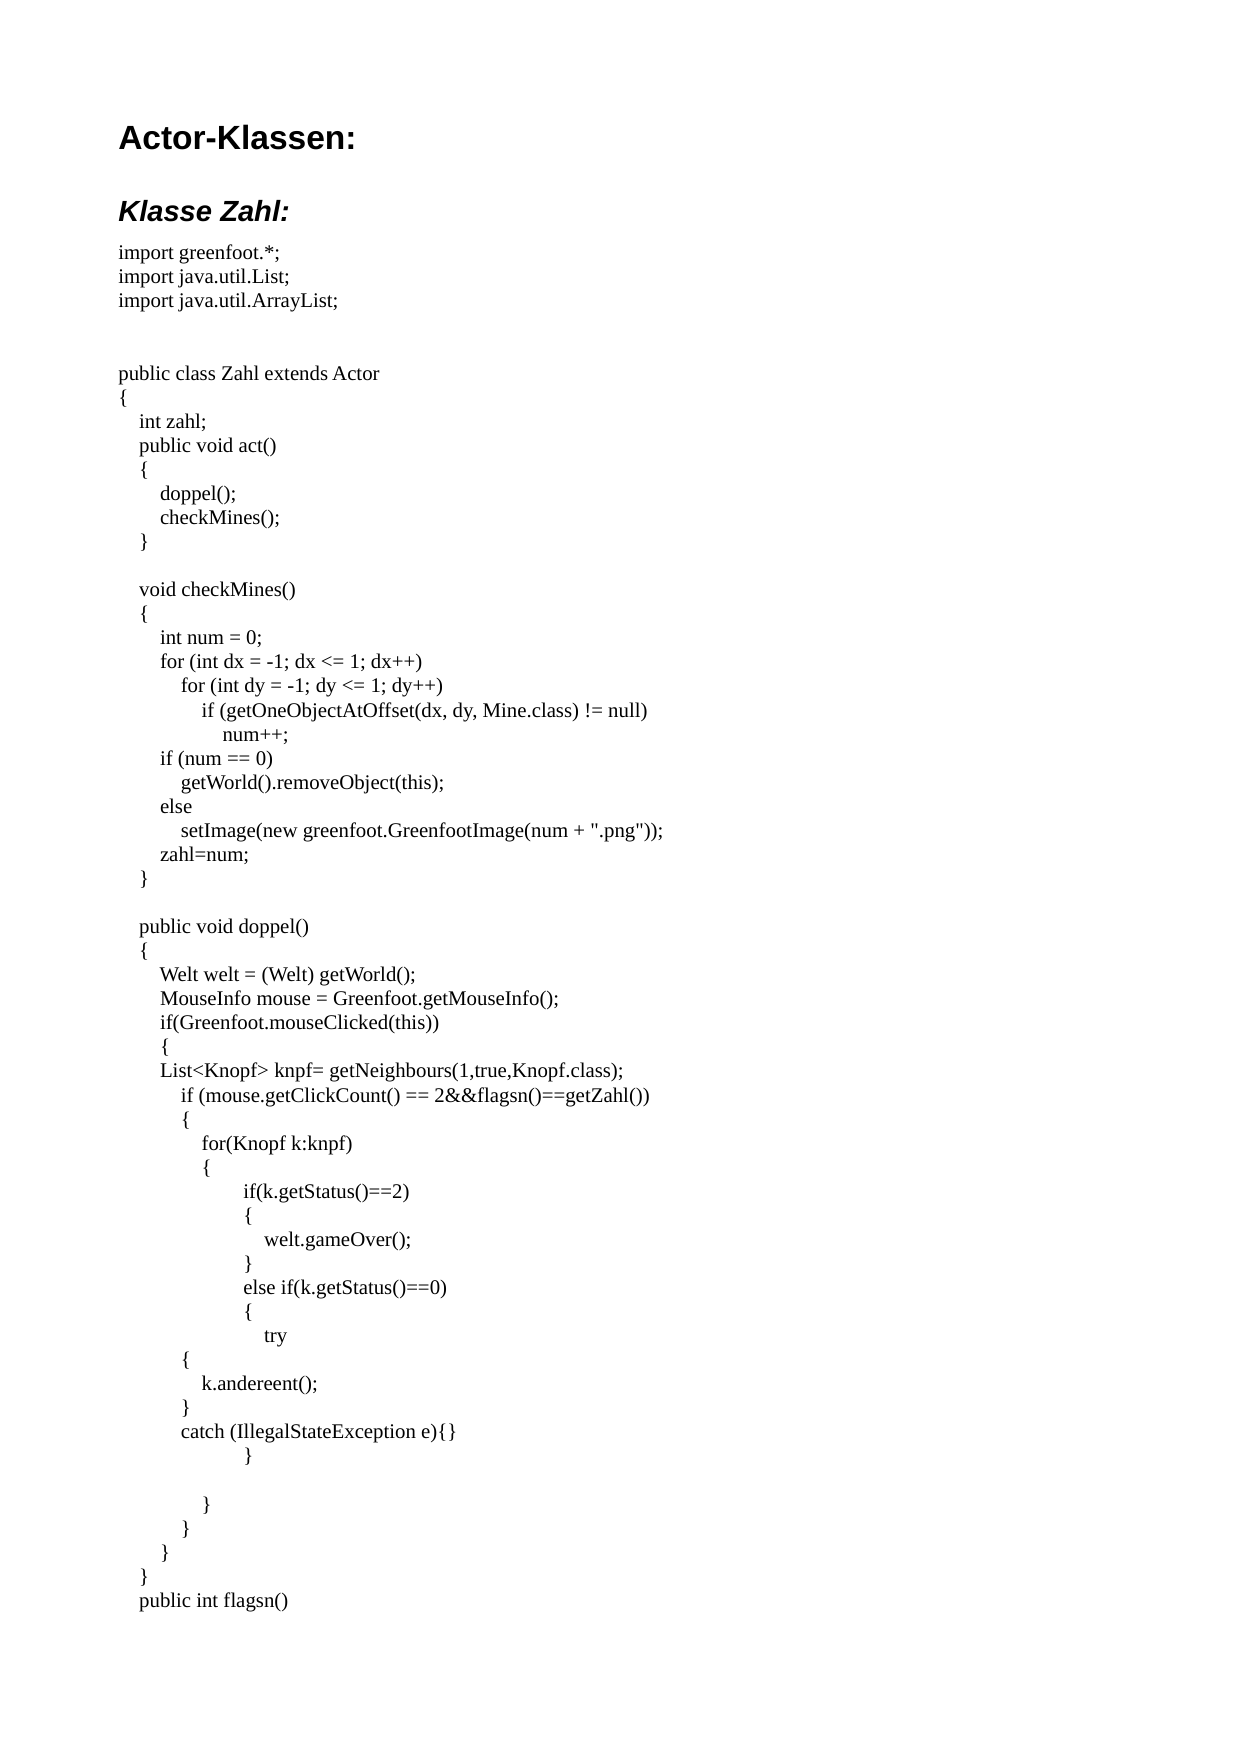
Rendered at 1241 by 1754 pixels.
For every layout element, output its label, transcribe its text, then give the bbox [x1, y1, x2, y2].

text { [118, 457, 1122, 481]
text } [118, 1251, 1122, 1275]
text MouseInfo mouse = Greenfoot.getMouseInfo(); [118, 986, 1122, 1010]
text for (int dy = -1; dy <= 1; dy++) [118, 673, 1122, 697]
text import java.util.ArrayList; [118, 288, 1122, 312]
text { [118, 1034, 1122, 1058]
text if (mouse.getClickCount() == 2&&flagsn()==getZahl()) [118, 1082, 1122, 1107]
text } [118, 1540, 1122, 1564]
text checkMines(); [118, 505, 1122, 529]
text { [118, 1299, 1122, 1323]
text if(k.getStatus()==2) [118, 1179, 1122, 1203]
text num++; [118, 722, 1122, 746]
text } [118, 1564, 1122, 1588]
text if(Greenfoot.mouseClicked(this)) [118, 1010, 1122, 1034]
text else if(k.getStatus()==0) [118, 1275, 1122, 1299]
subtitle Actor-Klassen: [118, 118, 1122, 157]
text import greenfoot.*; [118, 240, 1122, 264]
text for(Knopf k:knpf) [118, 1131, 1122, 1155]
text } [118, 1443, 1122, 1467]
text { [118, 385, 1122, 409]
text public int flagsn() [118, 1588, 1122, 1612]
text } [118, 1395, 1122, 1419]
text if (num == 0) [118, 746, 1122, 770]
text } [118, 1492, 1122, 1516]
text public void doppel() [118, 914, 1122, 938]
text welt.gameOver(); [118, 1227, 1122, 1251]
text } [118, 1516, 1122, 1540]
text List<Knopf> knpf= getNeighbours(1,true,Knopf.class); [118, 1058, 1122, 1082]
text setImage(new greenfoot.GreenfootImage(num + ".png")); [118, 818, 1122, 842]
subtitle Klasse Zahl: [118, 194, 1122, 228]
text if (getOneObjectAtOffset(dx, dy, Mine.class) != null) [118, 697, 1122, 722]
text k.andereent(); [118, 1371, 1122, 1395]
text getWorld().removeObject(this); [118, 770, 1122, 794]
text void checkMines() [118, 577, 1122, 601]
text { [118, 1347, 1122, 1371]
text for (int dx = -1; dx <= 1; dx++) [118, 649, 1122, 673]
text { [118, 1155, 1122, 1179]
text catch (IllegalStateException e){} [118, 1419, 1122, 1443]
text int num = 0; [118, 625, 1122, 649]
text } [118, 866, 1122, 890]
text else [118, 794, 1122, 818]
text doppel(); [118, 481, 1122, 505]
text public void act() [118, 433, 1122, 457]
text int zahl; [118, 409, 1122, 433]
text public class Zahl extends Actor [118, 361, 1122, 385]
text try [118, 1323, 1122, 1347]
text zahl=num; [118, 842, 1122, 866]
text { [118, 1203, 1122, 1227]
text { [118, 938, 1122, 962]
text } [118, 529, 1122, 553]
text { [118, 601, 1122, 625]
text import java.util.List; [118, 264, 1122, 288]
text Welt welt = (Welt) getWorld(); [118, 962, 1122, 986]
text { [118, 1107, 1122, 1131]
